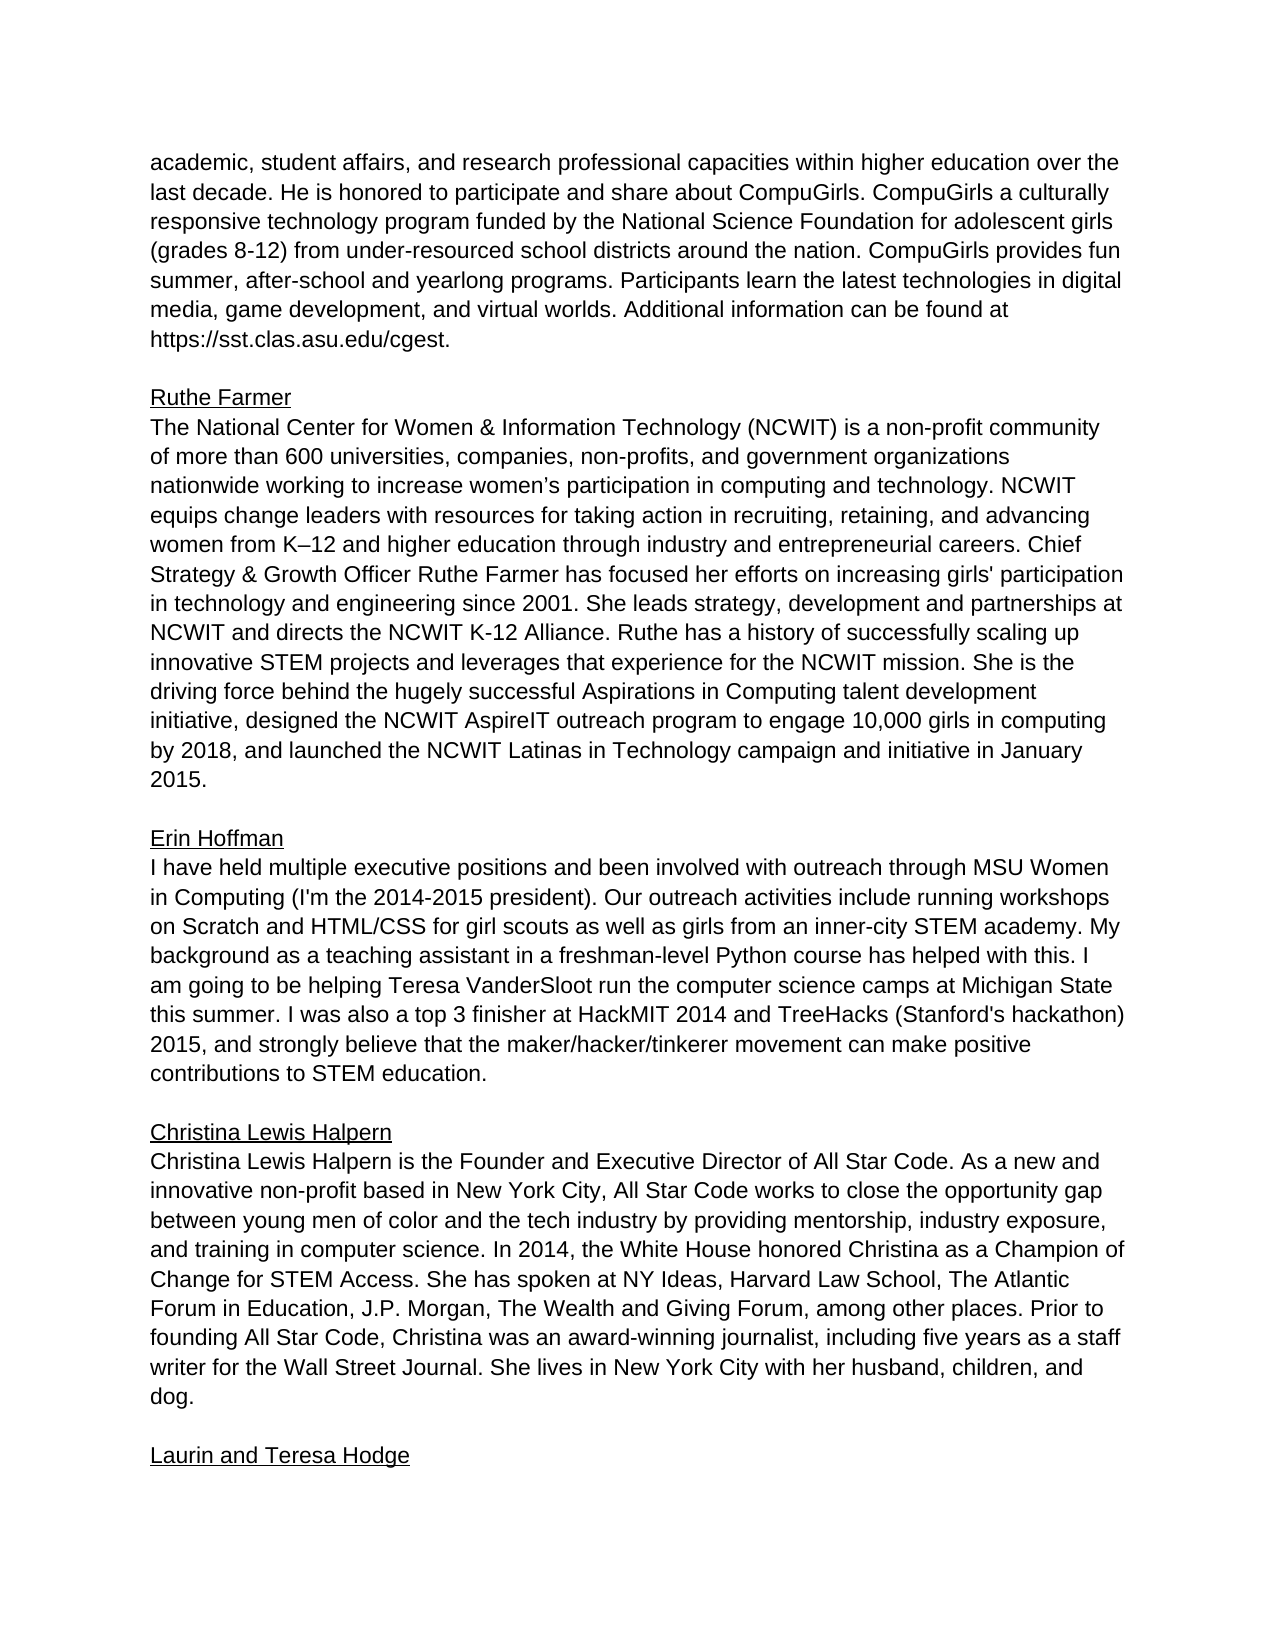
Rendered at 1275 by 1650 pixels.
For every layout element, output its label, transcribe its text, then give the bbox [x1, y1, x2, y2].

text Ruthe Farmer [150, 385, 1125, 411]
text academic, student affairs, and research professional capacities within higher education over the last decade. He is honored to participate and share about CompuGirls. CompuGirls a culturally responsive technology program funded by the National Science Foundation for adolescent girls (grades 8-12) from under-resourced school districts around the nation. CompuGirls provides fun summer, after-school and yearlong programs. Participants learn the latest technologies in digital media, game development, and virtual worlds. Additional information can be found at https://sst.clas.asu.edu/cgest. [150, 150, 1125, 352]
text Christina Lewis Halpern [150, 1119, 1125, 1145]
text Christina Lewis Halpern is the Founder and Executive Director of All Star Code. As a new and innovative non-profit based in New York City, All Star Code works to close the opportunity gap between young men of color and the tech industry by providing mentorship, industry exposure, and training in computer science. In 2014, the White House honored Christina as a Champion of Change for STEM Access. She has spoken at NY Ideas, Harvard Law School, The Atlantic Forum in Education, J.P. Morgan, The Wealth and Giving Forum, among other places. Prior to founding All Star Code, Christina was an award-winning journalist, including five years as a staff writer for the Wall Street Journal. She lives in New York City with her husband, children, and dog. [150, 1149, 1125, 1409]
text The National Center for Women & Information Technology (NCWIT) is a non-profit community of more than 600 universities, companies, non-profits, and government organizations nationwide working to increase women’s participation in computing and technology. NCWIT equips change leaders with resources for taking action in recruiting, retaining, and advancing women from K–12 and higher education through industry and entrepreneurial careers. Chief Strategy & Growth Officer Ruthe Farmer has focused her efforts on increasing girls' participation in technology and engineering since 2001. She leads strategy, development and partnerships at NCWIT and directs the NCWIT K-12 Alliance. Ruthe has a history of successfully scaling up innovative STEM projects and leverages that experience for the NCWIT mission. She is the driving force behind the hugely successful Aspirations in Computing talent development initiative, designed the NCWIT AspireIT outreach program to engage 10,000 girls in computing by 2018, and launched the NCWIT Latinas in Technology campaign and initiative in January 2015. [150, 414, 1125, 792]
text I have held multiple executive positions and been involved with outreach through MSU Women in Computing (I'm the 2014-2015 president). Our outreach activities include running workshops on Scratch and HTML/CSS for girl scouts as well as girls from an inner-city STEM academy. My background as a teaching assistant in a freshman-level Python course has helped with this. I am going to be helping Teresa VanderSloot run the computer science camps at Michigan State this summer. I was also a top 3 finisher at HackMIT 2014 and TreeHacks (Stanford's hackathon) 2015, and strongly believe that the maker/hacker/tinkerer movement can make positive contributions to STEM education. [150, 855, 1125, 1086]
text Laurin and Teresa Hodge [150, 1442, 1125, 1468]
text Erin Hoffman [150, 826, 1125, 851]
